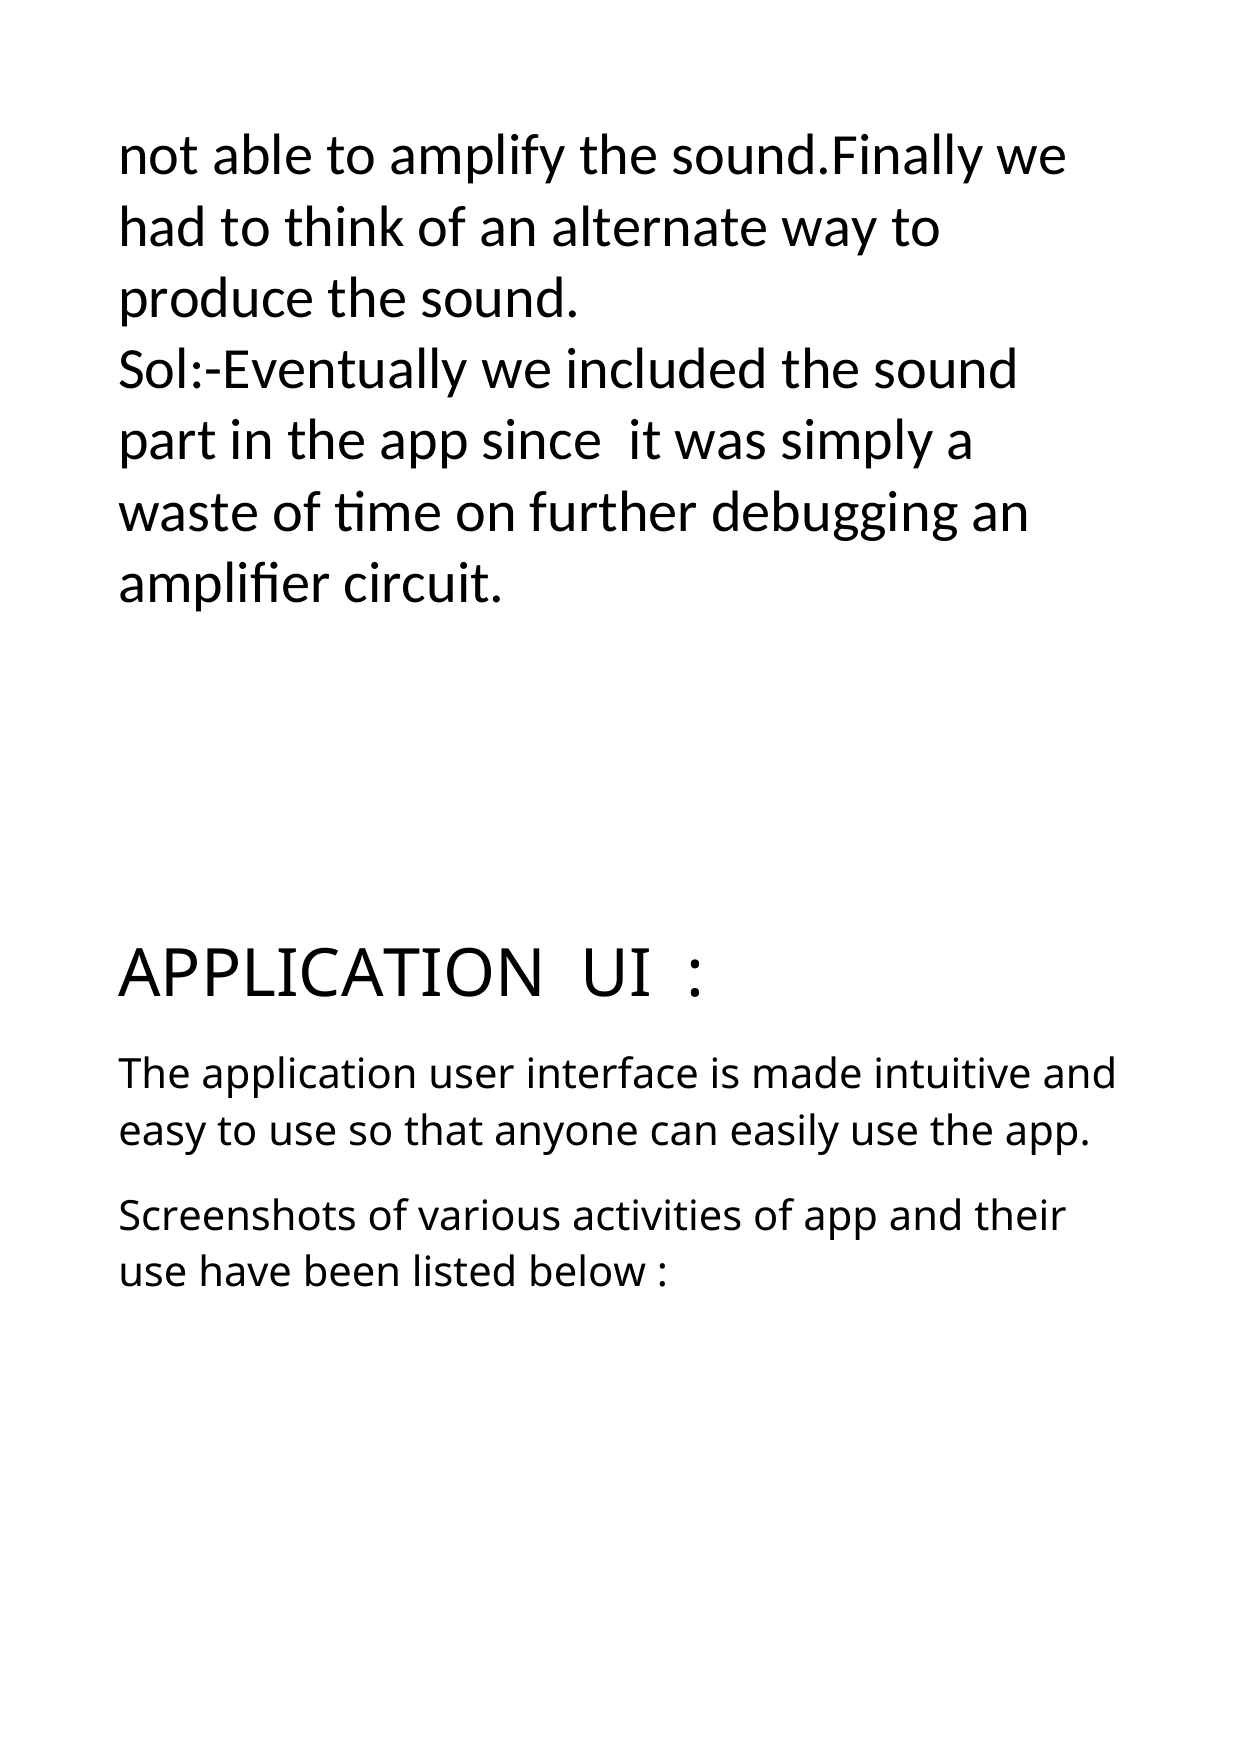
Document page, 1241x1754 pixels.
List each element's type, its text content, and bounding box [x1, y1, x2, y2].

text not able to amplify the sound.Finally we had to think of an alternate way to produce the sound. [118, 118, 1122, 332]
text The application user interface is made intuitive and easy to use so that anyone can easily use the app. [118, 1044, 1122, 1157]
text Sol:-Eventually we included the sound part in the app since it was simply a waste of time on further debugging an amplifier circuit. [118, 332, 1122, 617]
text Screenshots of various activities of app and their use have been listed below : [118, 1186, 1122, 1299]
text APPLICATION UI : [118, 925, 1122, 1016]
